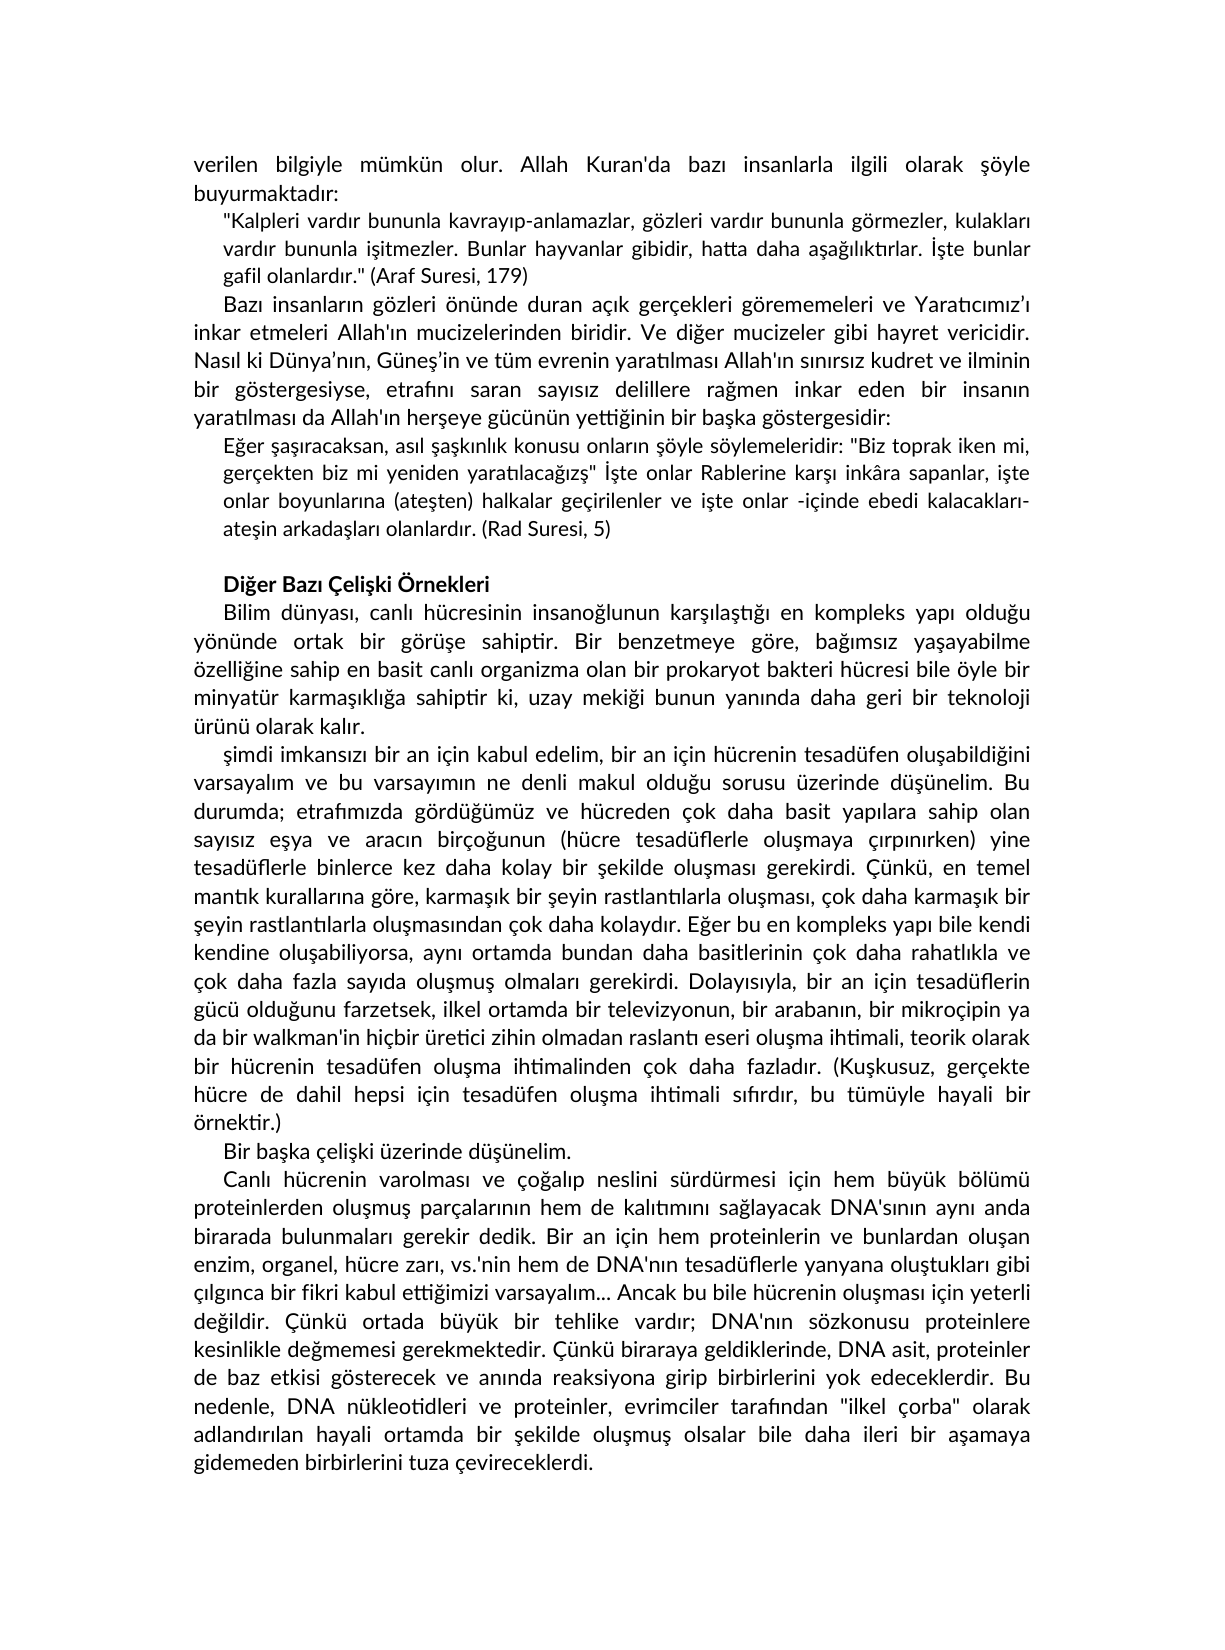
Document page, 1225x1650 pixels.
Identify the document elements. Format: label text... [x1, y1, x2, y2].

text "Kalpleri vardır bununla kavrayıp-anlamazlar, gözleri vardır bununla görmezler, kulakları vardır bununla işitmezler. Bunlar hayvanlar gibidir, hatta daha aşağılıktırlar. İşte bunlar gafil olanlardır." (Araf Suresi, 179) [223, 207, 1032, 289]
text Canlı hücrenin varolması ve çoğalıp neslini sürdürmesi için hem büyük bölümü proteinlerden oluşmuş parçalarının hem de kalıtımını sağlayacak DNA'sının aynı anda birarada bulunmaları gerekir dedik. Bir an için hem proteinlerin ve bunlardan oluşan enzim, organel, hücre zarı, vs.'nin hem de DNA'nın tesadüflerle yanyana oluştukları gibi çılgınca bir fikri kabul ettiğimizi varsayalım... Ancak bu bile hücrenin oluşması için yeterli değildir. Çünkü ortada büyük bir tehlike vardır; DNA'nın sözkonusu proteinlere kesinlikle değmemesi gerekmektedir. Çünkü biraraya geldiklerinde, DNA asit, proteinler de baz etkisi gösterecek ve anında reaksiyona girip birbirlerini yok edeceklerdir. Bu nedenle, DNA nükleotidleri ve proteinler, evrimciler tarafından "ilkel çorba" olarak adlandırılan hayali ortamda bir şekilde oluşmuş olsalar bile daha ileri bir aşamaya gidemeden birbirlerini tuza çevireceklerdi. [193, 1165, 1032, 1477]
text Bazı insanların gözleri önünde duran açık gerçekleri görememeleri ve Yaratıcımız’ı inkar etmeleri Allah'ın mucizelerinden biridir. Ve diğer mucizeler gibi hayret vericidir. Nasıl ki Dünya’nın, Güneş’in ve tüm evrenin yaratılması Allah'ın sınırsız kudret ve ilminin bir göstergesiyse, etrafını saran sayısız delillere rağmen inkar eden bir insanın yaratılması da Allah'ın herşeye gücünün yettiğinin bir başka göstergesidir: [193, 289, 1032, 431]
text şimdi imkansızı bir an için kabul edelim, bir an için hücrenin tesadüfen oluşabildiğini varsayalım ve bu varsayımın ne denli makul olduğu sorusu üzerinde düşünelim. Bu durumda; etrafımızda gördüğümüz ve hücreden çok daha basit yapılara sahip olan sayısız eşya ve aracın birçoğunun (hücre tesadüflerle oluşmaya çırpınırken) yine tesadüflerle binlerce kez daha kolay bir şekilde oluşması gerekirdi. Çünkü, en temel mantık kurallarına göre, karmaşık bir şeyin rastlantılarla oluşması, çok daha karmaşık bir şeyin rastlantılarla oluşmasından çok daha kolaydır. Eğer bu en kompleks yapı bile kendi kendine oluşabiliyorsa, aynı ortamda bundan daha basitlerinin çok daha rahatlıkla ve çok daha fazla sayıda oluşmuş olmaları gerekirdi. Dolayısıyla, bir an için tesadüflerin gücü olduğunu farzetsek, ilkel ortamda bir televizyonun, bir arabanın, bir mikroçipin ya da bir walkman'in hiçbir üretici zihin olmadan raslantı eseri oluşma ihtimali, teorik olarak bir hücrenin tesadüfen oluşma ihtimalinden çok daha fazladır. (Kuşkusuz, gerçekte hücre de dahil hepsi için tesadüfen oluşma ihtimali sıfırdır, bu tümüyle hayali bir örnektir.) [193, 740, 1032, 1137]
text Bilim dünyası, canlı hücresinin insanoğlunun karşılaştığı en kompleks yapı olduğu yönünde ortak bir görüşe sahiptir. Bir benzetmeye göre, bağımsız yaşayabilme özelliğine sahip en basit canlı organizma olan bir prokaryot bakteri hücresi bile öyle bir minyatür karmaşıklığa sahiptir ki, uzay mekiği bunun yanında daha geri bir teknoloji ürünü olarak kalır. [193, 598, 1032, 740]
text verilen bilgiyle mümkün olur. Allah Kuran'da bazı insanlarla ilgili olarak şöyle buyurmaktadır: [193, 150, 1032, 207]
text Bir başka çelişki üzerinde düşünelim. [193, 1137, 1032, 1165]
text Diğer Bazı Çelişki Örnekleri [193, 570, 1032, 598]
text Eğer şaşıracaksan, asıl şaşkınlık konusu onların şöyle söylemeleridir: "Biz toprak iken mi, gerçekten biz mi yeniden yaratılacağızş" İşte onlar Rablerine karşı inkâra sapanlar, işte onlar boyunlarına (ateşten) halkalar geçirilenler ve işte onlar -içinde ebedi kalacakları- ateşin arkadaşları olanlardır. (Rad Suresi, 5) [223, 431, 1032, 542]
